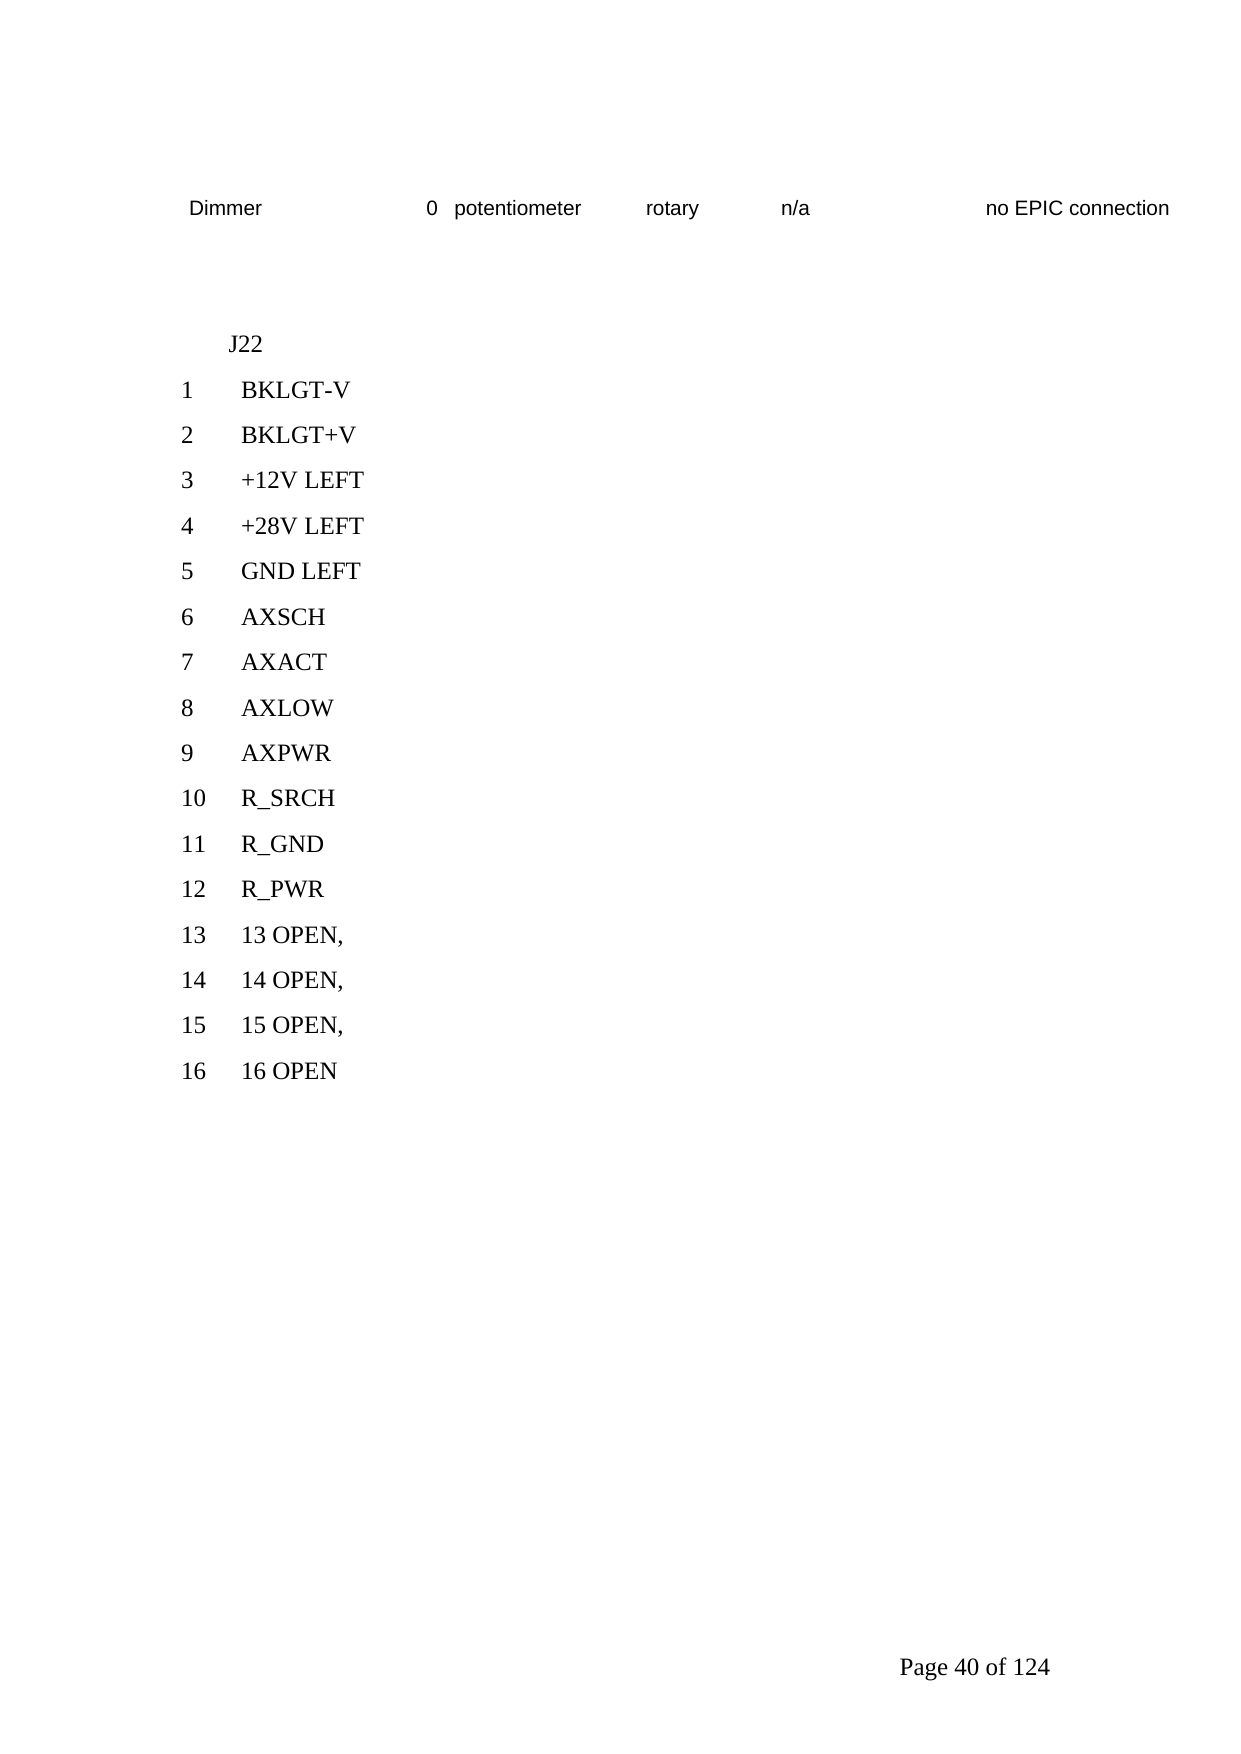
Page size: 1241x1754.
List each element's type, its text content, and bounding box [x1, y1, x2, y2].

table_cell 4 [173, 503, 220, 548]
table_cell no EPIC connection [977, 188, 1181, 235]
table_cell n/a [773, 188, 977, 235]
table_cell 9 [173, 730, 220, 775]
table_cell 6 [173, 594, 220, 639]
table_cell 11 [173, 821, 220, 866]
table_cell 13 OPEN, [220, 911, 378, 957]
table_header [173, 321, 220, 366]
table_cell 2 [173, 412, 220, 457]
table_cell +12V LEFT [220, 457, 378, 503]
table_cell R_SRCH [220, 775, 378, 821]
table_cell potentiometer [446, 188, 637, 235]
table_cell 16 [173, 1048, 220, 1093]
table_cell 3 [173, 457, 220, 503]
table_cell R_PWR [220, 866, 378, 911]
table_cell 15 [173, 1002, 220, 1048]
table_cell 14 OPEN, [220, 957, 378, 1002]
table_cell GND LEFT [220, 548, 378, 593]
table_cell AXLOW [220, 684, 378, 730]
table_cell R_GND [220, 821, 378, 866]
table_cell 0 [356, 188, 446, 235]
table_cell +28V LEFT [220, 503, 378, 548]
table_cell 12 [173, 866, 220, 911]
table_cell BKLGT+V [220, 412, 378, 457]
table_cell 1 [173, 366, 220, 412]
table_cell AXACT [220, 639, 378, 684]
table_cell 10 [173, 775, 220, 821]
table_cell AXSCH [220, 594, 378, 639]
table_cell 7 [173, 639, 220, 684]
table_cell 14 [173, 957, 220, 1002]
table_cell 15 OPEN, [220, 1002, 378, 1048]
table_cell Dimmer [181, 188, 356, 235]
table_cell AXPWR [220, 730, 378, 775]
table_cell rotary [638, 188, 772, 235]
table_cell BKLGT-V [220, 366, 378, 412]
table_cell 16 OPEN [220, 1048, 378, 1093]
table_cell [1181, 188, 1240, 235]
table_cell 5 [173, 548, 220, 593]
table_cell 13 [173, 911, 220, 957]
table_header J22 [220, 321, 378, 366]
table_cell 8 [173, 684, 220, 730]
